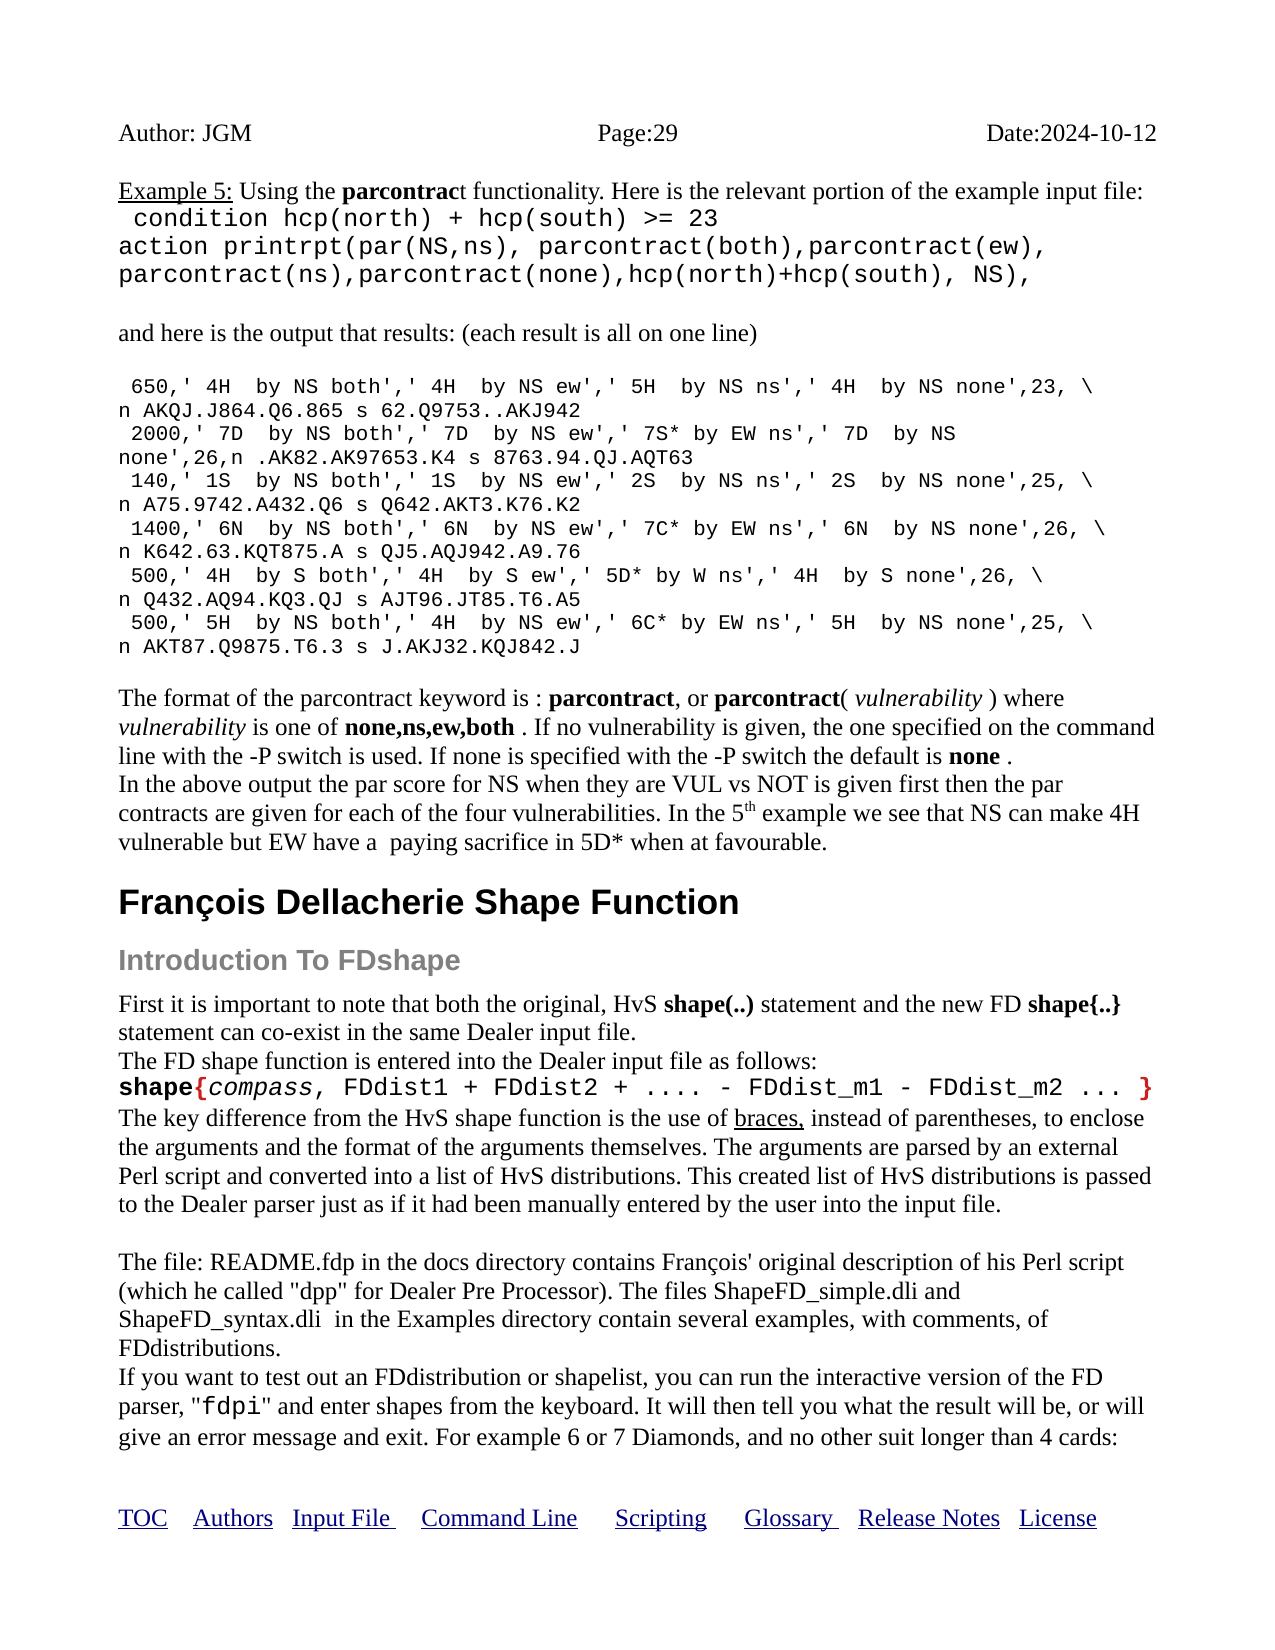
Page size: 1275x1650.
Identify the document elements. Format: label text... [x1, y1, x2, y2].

text The FD shape function is entered into the Dealer input file as follows: [118, 1046, 1157, 1075]
text 1400,' 6N by NS both',' 6N by NS ew',' 7C* by EW ns',' 6N by NS none',26, \ [118, 518, 1157, 541]
text 500,' 5H by NS both',' 4H by NS ew',' 6C* by EW ns',' 5H by NS none',25, \ [118, 612, 1157, 636]
text The key difference from the HvS shape function is the use of braces, instead of parentheses, to enclose the arguments and the format of the arguments themselves. The arguments are parsed by an external Perl script and converted into a list of HvS distributions. This created list of HvS distributions is passed to the Dealer parser just as if it had been manually entered by the user into the input file. [118, 1103, 1157, 1218]
text n AKQJ.J864.Q6.865 s 62.Q9753..AKJ942 [118, 399, 1157, 423]
text n K642.63.KQT875.A s QJ5.AQJ942.A9.76 [118, 541, 1157, 565]
text action printrpt(par(NS,ns), parcontract(both),parcontract(ew), parcontract(ns),parcontract(none),hcp(north)+hcp(south), NS), [118, 233, 1157, 290]
text First it is important to note that both the original, HvS shape(..) statement and the new FD shape{..} statement can co-exist in the same Dealer input file. [118, 989, 1157, 1046]
subtitle François Dellacherie Shape Function [118, 881, 1157, 922]
text The format of the parcontract keyword is : parcontract, or parcontract( vulnerability ) where vulnerability is one of none,ns,ew,both . If no vulnerability is given, the one specified on the command line with the -P switch is used. If none is specified with the -P switch the default is none . [118, 683, 1157, 769]
text and here is the output that results: (each result is all on one line) [118, 318, 1157, 347]
text condition hcp(north) + hcp(south) >= 23 [118, 205, 1157, 233]
text shape{compass, FDdist1 + FDdist2 + .... - FDdist_m1 - FDdist_m2 ... } [118, 1075, 1157, 1103]
text n A75.9742.A432.Q6 s Q642.AKT3.K76.K2 [118, 494, 1157, 518]
text The file: README.fdp in the docs directory contains François' original description of his Perl script (which he called "dpp" for Dealer Pre Processor). The files ShapeFD_simple.dli and ShapeFD_syntax.dli in the Examples directory contain several examples, with comments, of FDdistributions. [118, 1247, 1157, 1362]
text In the above output the par score for NS when they are VUL vs NOT is given first then the par contracts are given for each of the four vulnerabilities. In the 5th example we see that NS can make 4H vulnerable but EW have a paying sacrifice in 5D* when at favourable. [118, 769, 1157, 856]
text n Q432.AQ94.KQ3.QJ s AJT96.JT85.T6.A5 [118, 589, 1157, 612]
text 500,' 4H by S both',' 4H by S ew',' 5D* by W ns',' 4H by S none',26, \ [118, 565, 1157, 589]
text 650,' 4H by NS both',' 4H by NS ew',' 5H by NS ns',' 4H by NS none',23, \ [118, 376, 1157, 399]
text 2000,' 7D by NS both',' 7D by NS ew',' 7S* by EW ns',' 7D by NS none',26,n .AK82.AK97653.K4 s 8763.94.QJ.AQT63 [118, 423, 1157, 471]
text 140,' 1S by NS both',' 1S by NS ew',' 2S by NS ns',' 2S by NS none',25, \ [118, 471, 1157, 494]
text n AKT87.Q9875.T6.3 s J.AKJ32.KQJ842.J [118, 636, 1157, 660]
subtitle Introduction To FDshape [118, 943, 1157, 976]
text If you want to test out an FDdistribution or shapelist, you can run the interactive version of the FD parser, "fdpi" and enter shapes from the keyboard. It will then tell you what the result will be, or will give an error message and exit. For example 6 or 7 Diamonds, and no other suit longer than 4 cards: [118, 1362, 1157, 1450]
text Example 5: Using the parcontract functionality. Here is the relevant portion of the example input file: [118, 176, 1157, 205]
